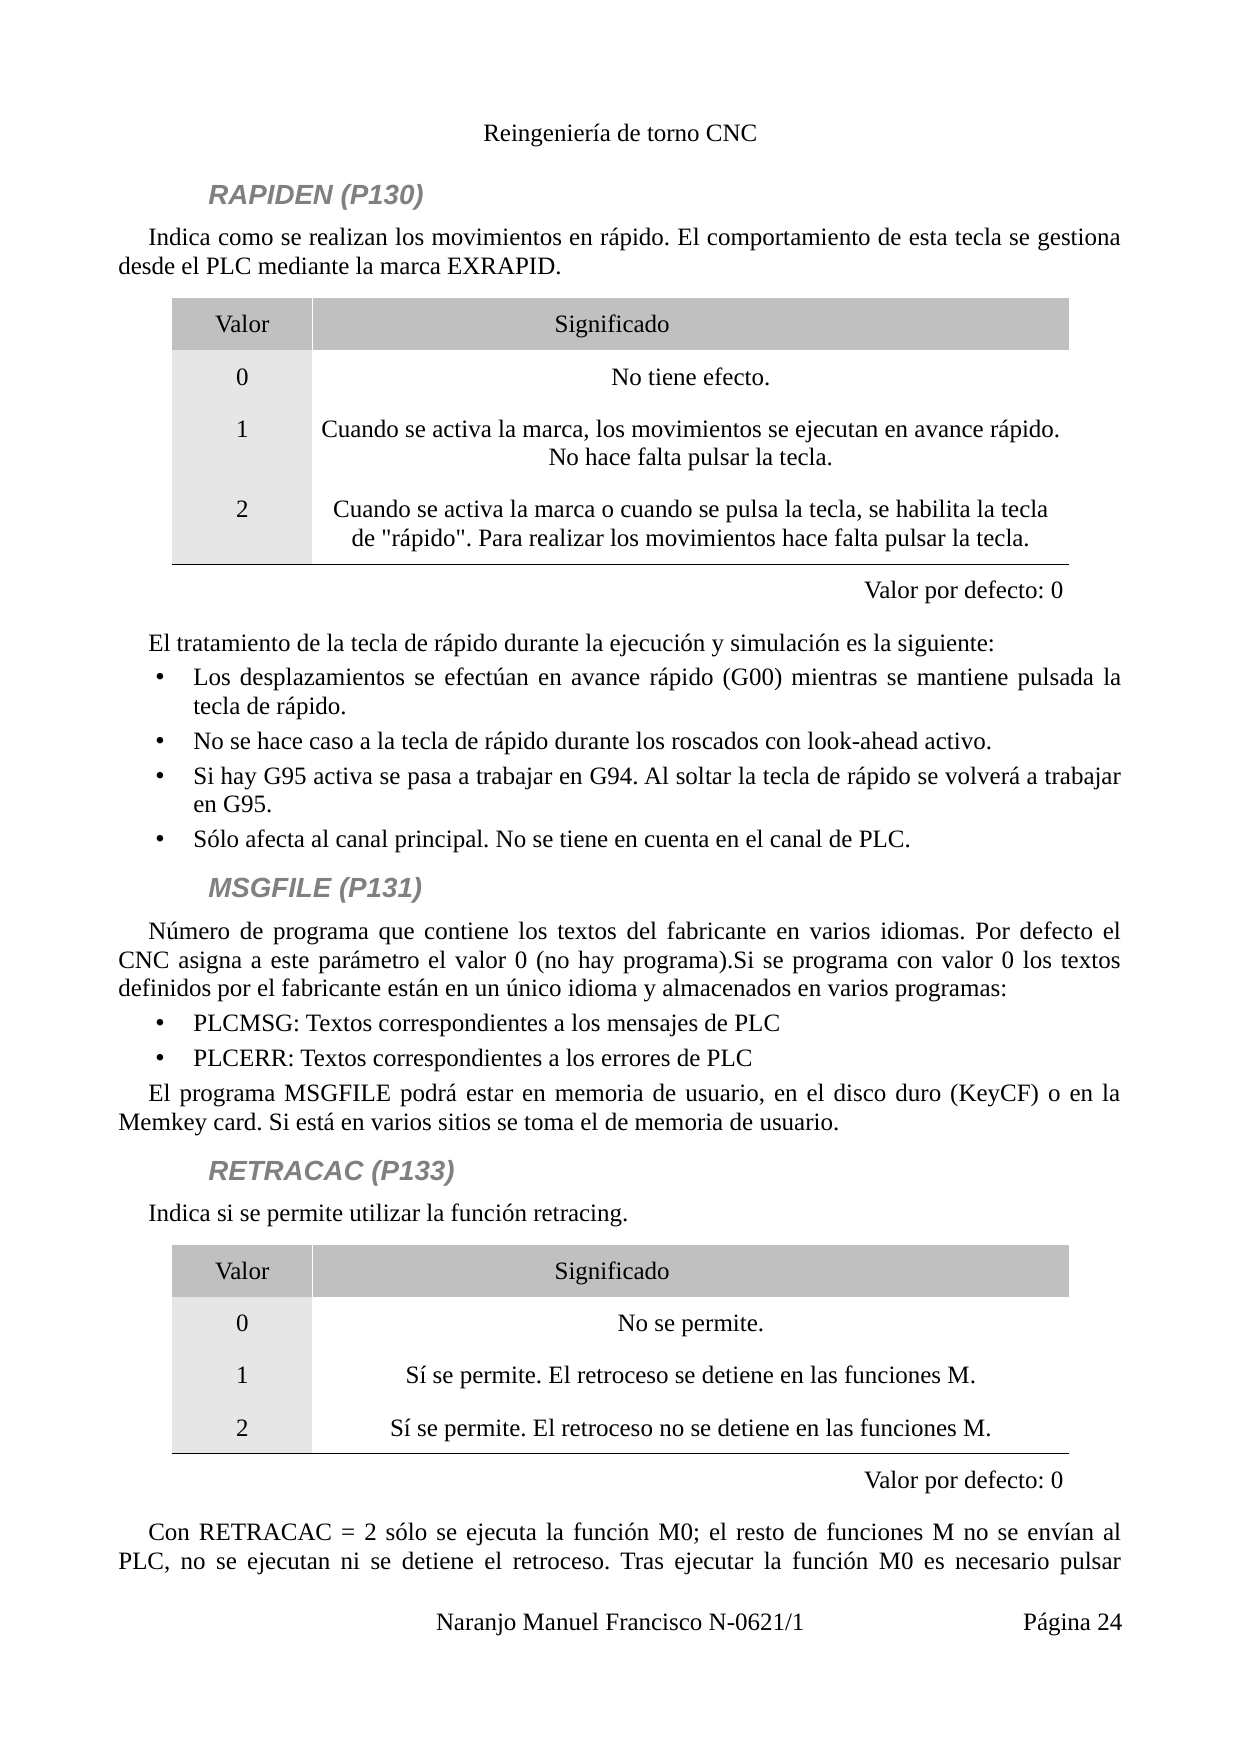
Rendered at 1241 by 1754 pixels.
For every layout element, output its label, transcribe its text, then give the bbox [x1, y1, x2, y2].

table_cell 1 [172, 1349, 312, 1401]
table_cell 2 [172, 483, 312, 564]
text Con RETRACAC = 2 sólo se ejecuta la función M0; el resto de funciones M no se envían al PLC, no se ejecutan ni se detiene el retroceso. Tras ejecutar la función M0 es necesario pulsar [118, 1517, 1122, 1574]
list Si hay G95 activa se pasa a trabajar en G94. Al soltar la tecla de rápido se volverá a trabajar en G95. [156, 761, 1122, 818]
subtitle RAPIDEN (P130) [118, 178, 1122, 210]
table_cell 2 [172, 1401, 312, 1453]
list No se hace caso a la tecla de rápido durante los roscados con look-ahead activo. [156, 726, 1122, 755]
table_header Valor [172, 298, 312, 350]
table_cell 0 [172, 350, 312, 402]
table_cell Valor por defecto: 0 [172, 1454, 1069, 1505]
table_header Significado [313, 298, 912, 350]
list PLCMSG: Textos correspondientes a los mensajes de PLC [156, 1008, 1122, 1037]
table_cell Cuando se activa la marca o cuando se pulsa la tecla, se habilita la tecla de "rápido". Para realizar los movimientos hace falta pulsar la tecla. [313, 483, 1069, 564]
table_header Valor [172, 1245, 312, 1297]
table_header [912, 298, 1069, 350]
table_cell 1 [172, 402, 312, 483]
table_cell Cuando se activa la marca, los movimientos se ejecutan en avance rápido. No hace falta pulsar la tecla. [313, 402, 1069, 483]
table_cell 0 [172, 1297, 312, 1349]
table_header [912, 1245, 1069, 1297]
table_header Significado [313, 1245, 912, 1297]
text Indica como se realizan los movimientos en rápido. El comportamiento de esta tecla se gestiona desde el PLC mediante la marca EXRAPID. [118, 222, 1122, 280]
list Los desplazamientos se efectúan en avance rápido (G00) mientras se mantiene pulsada la tecla de rápido. [156, 662, 1122, 720]
text Número de programa que contiene los textos del fabricante en varios idiomas. Por defecto el CNC asigna a este parámetro el valor 0 (no hay programa).Si se programa con valor 0 los textos definidos por el fabricante están en un único idioma y almacenados en varios programas: [118, 916, 1122, 1002]
subtitle MSGFILE (P131) [118, 872, 1122, 903]
list Sólo afecta al canal principal. No se tiene en cuenta en el canal de PLC. [156, 824, 1122, 853]
table_cell Valor por defecto: 0 [172, 565, 1069, 616]
list PLCERR: Textos correspondientes a los errores de PLC [156, 1043, 1122, 1072]
table_cell No tiene efecto. [313, 350, 1069, 402]
table_cell Sí se permite. El retroceso se detiene en las funciones M. [313, 1349, 1069, 1401]
table_cell Sí se permite. El retroceso no se detiene en las funciones M. [313, 1401, 1069, 1453]
text Indica si se permite utilizar la función retracing. [118, 1198, 1122, 1227]
table_cell No se permite. [313, 1297, 1069, 1349]
subtitle RETRACAC (P133) [118, 1154, 1122, 1186]
text El tratamiento de la tecla de rápido durante la ejecución y simulación es la siguiente: [118, 628, 1122, 656]
text El programa MSGFILE podrá estar en memoria de usuario, en el disco duro (KeyCF) o en la Memkey card. Si está en varios sitios se toma el de memoria de usuario. [118, 1078, 1122, 1135]
